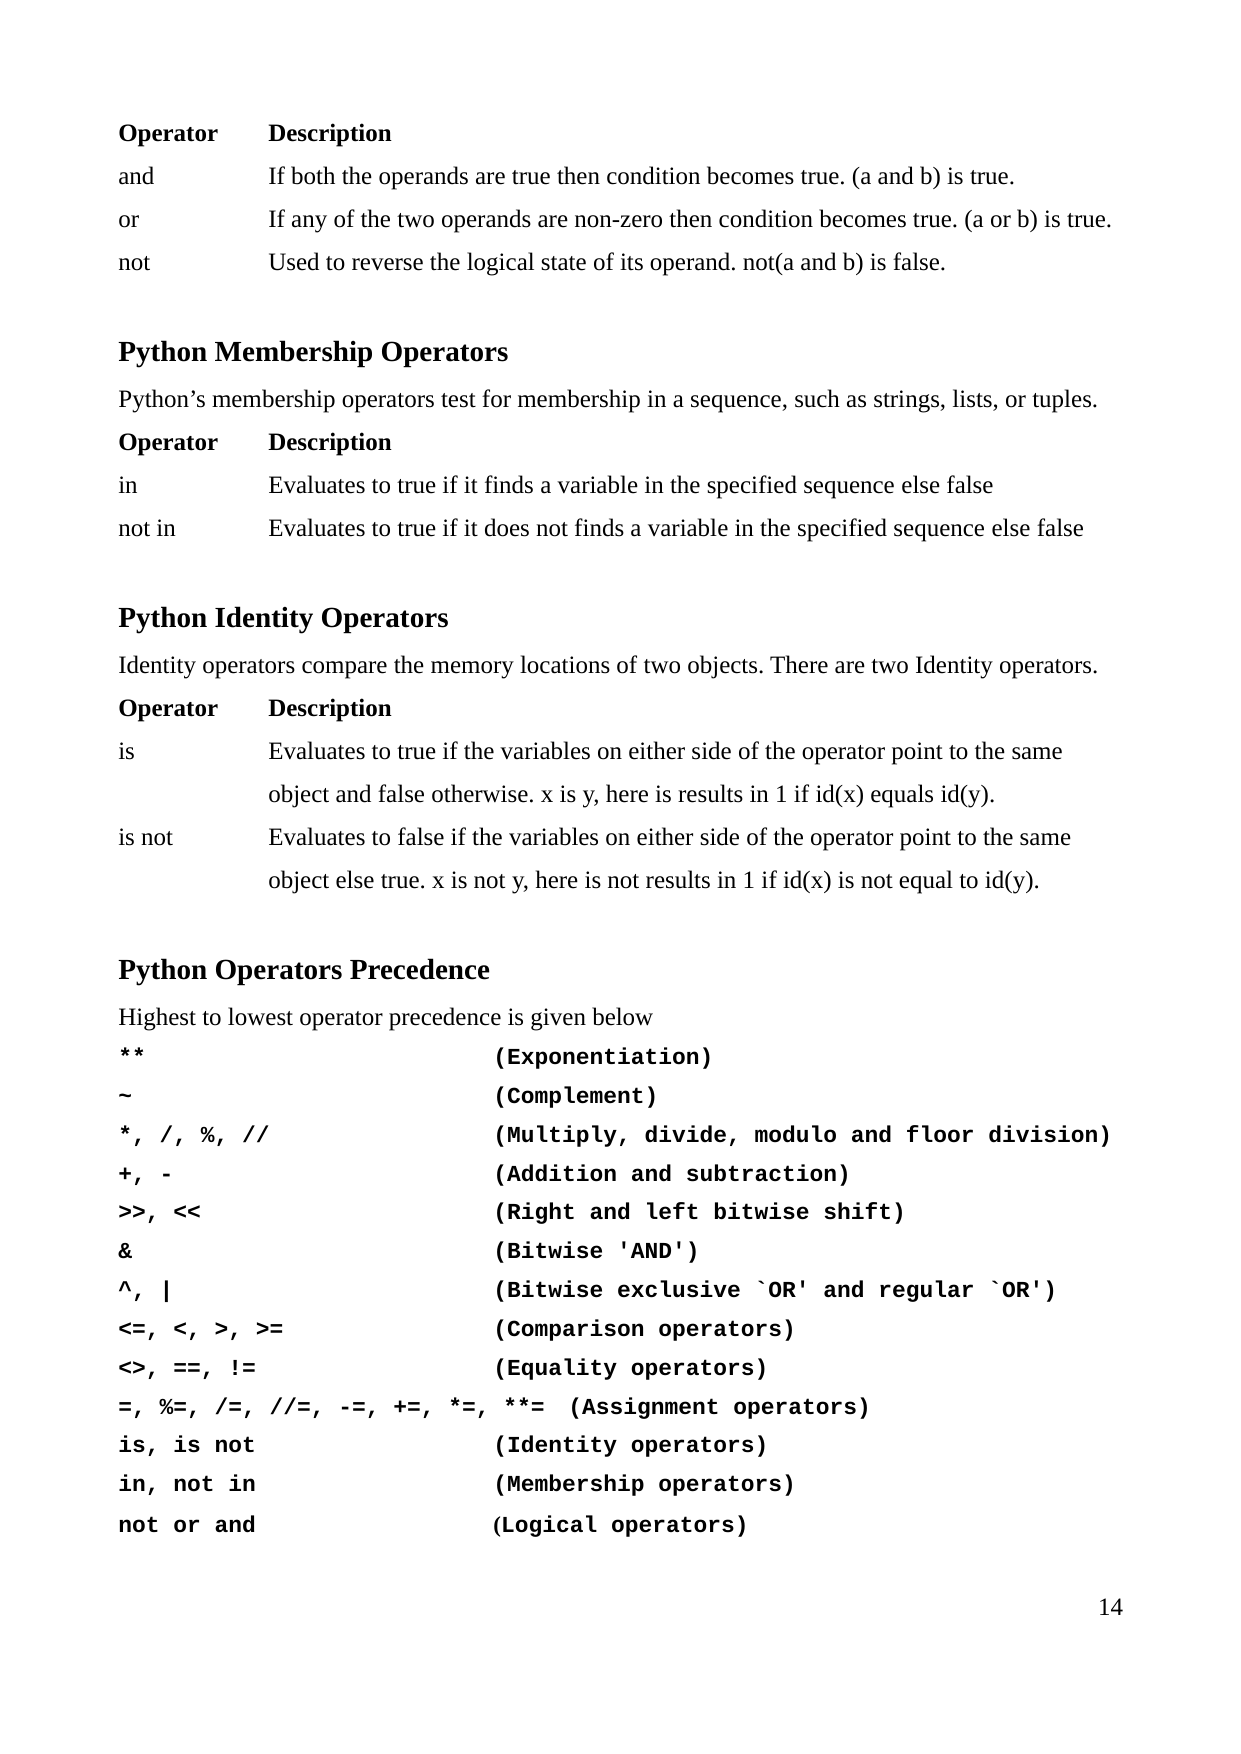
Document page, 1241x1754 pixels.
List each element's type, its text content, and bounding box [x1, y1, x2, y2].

text Highest to lowest operator precedence is given below [118, 1002, 1123, 1031]
text Operator Description [118, 118, 1123, 147]
text in Evaluates to true if it finds a variable in the specified sequence else false [118, 470, 1123, 499]
text is, is not (Identity operators) [118, 1434, 1123, 1460]
text Operator Description [118, 693, 1123, 722]
text <>, ==, != (Equality operators) [118, 1356, 1123, 1382]
text and If both the operands are true then condition becomes true. (a and b) is true. [118, 161, 1123, 190]
text or If any of the two operands are non-zero then condition becomes true. (a or b) is true. [118, 204, 1123, 233]
subtitle Python Operators Precedence [118, 952, 1123, 985]
text ~ (Complement) [118, 1084, 1123, 1110]
text Operator Description [118, 427, 1123, 456]
text Python’s membership operators test for membership in a sequence, such as strings, lists, or tuples. [118, 384, 1123, 413]
subtitle Python Identity Operators [118, 600, 1123, 633]
subtitle Python Membership Operators [118, 334, 1123, 367]
text is Evaluates to true if the variables on either side of the operator point to the same object and false otherwise. x is y, here is results in 1 if id(x) equals id(y). [118, 736, 1123, 808]
text *, /, %, // (Multiply, divide, modulo and floor division) [118, 1123, 1123, 1149]
text not Used to reverse the logical state of its operand. not(a and b) is false. [118, 247, 1123, 276]
text Identity operators compare the memory locations of two objects. There are two Identity operators. [118, 650, 1123, 679]
text not in Evaluates to true if it does not finds a variable in the specified sequence else false [118, 513, 1123, 542]
text >>, << (Right and left bitwise shift) [118, 1201, 1123, 1227]
text =, %=, /=, //=, -=, +=, *=, **= (Assignment operators) [118, 1395, 1123, 1421]
text <=, <, >, >= (Comparison operators) [118, 1317, 1123, 1343]
text not or and (Logical operators) [118, 1512, 1123, 1540]
text ** (Exponentiation) [118, 1045, 1123, 1071]
text ^, | (Bitwise exclusive `OR' and regular `OR') [118, 1278, 1123, 1304]
text in, not in (Membership operators) [118, 1473, 1123, 1499]
text +, - (Addition and subtraction) [118, 1162, 1123, 1188]
text is not Evaluates to false if the variables on either side of the operator point to the same object else true. x is not y, here is not results in 1 if id(x) is not equal to id(y). [118, 822, 1123, 894]
text & (Bitwise 'AND') [118, 1239, 1123, 1266]
